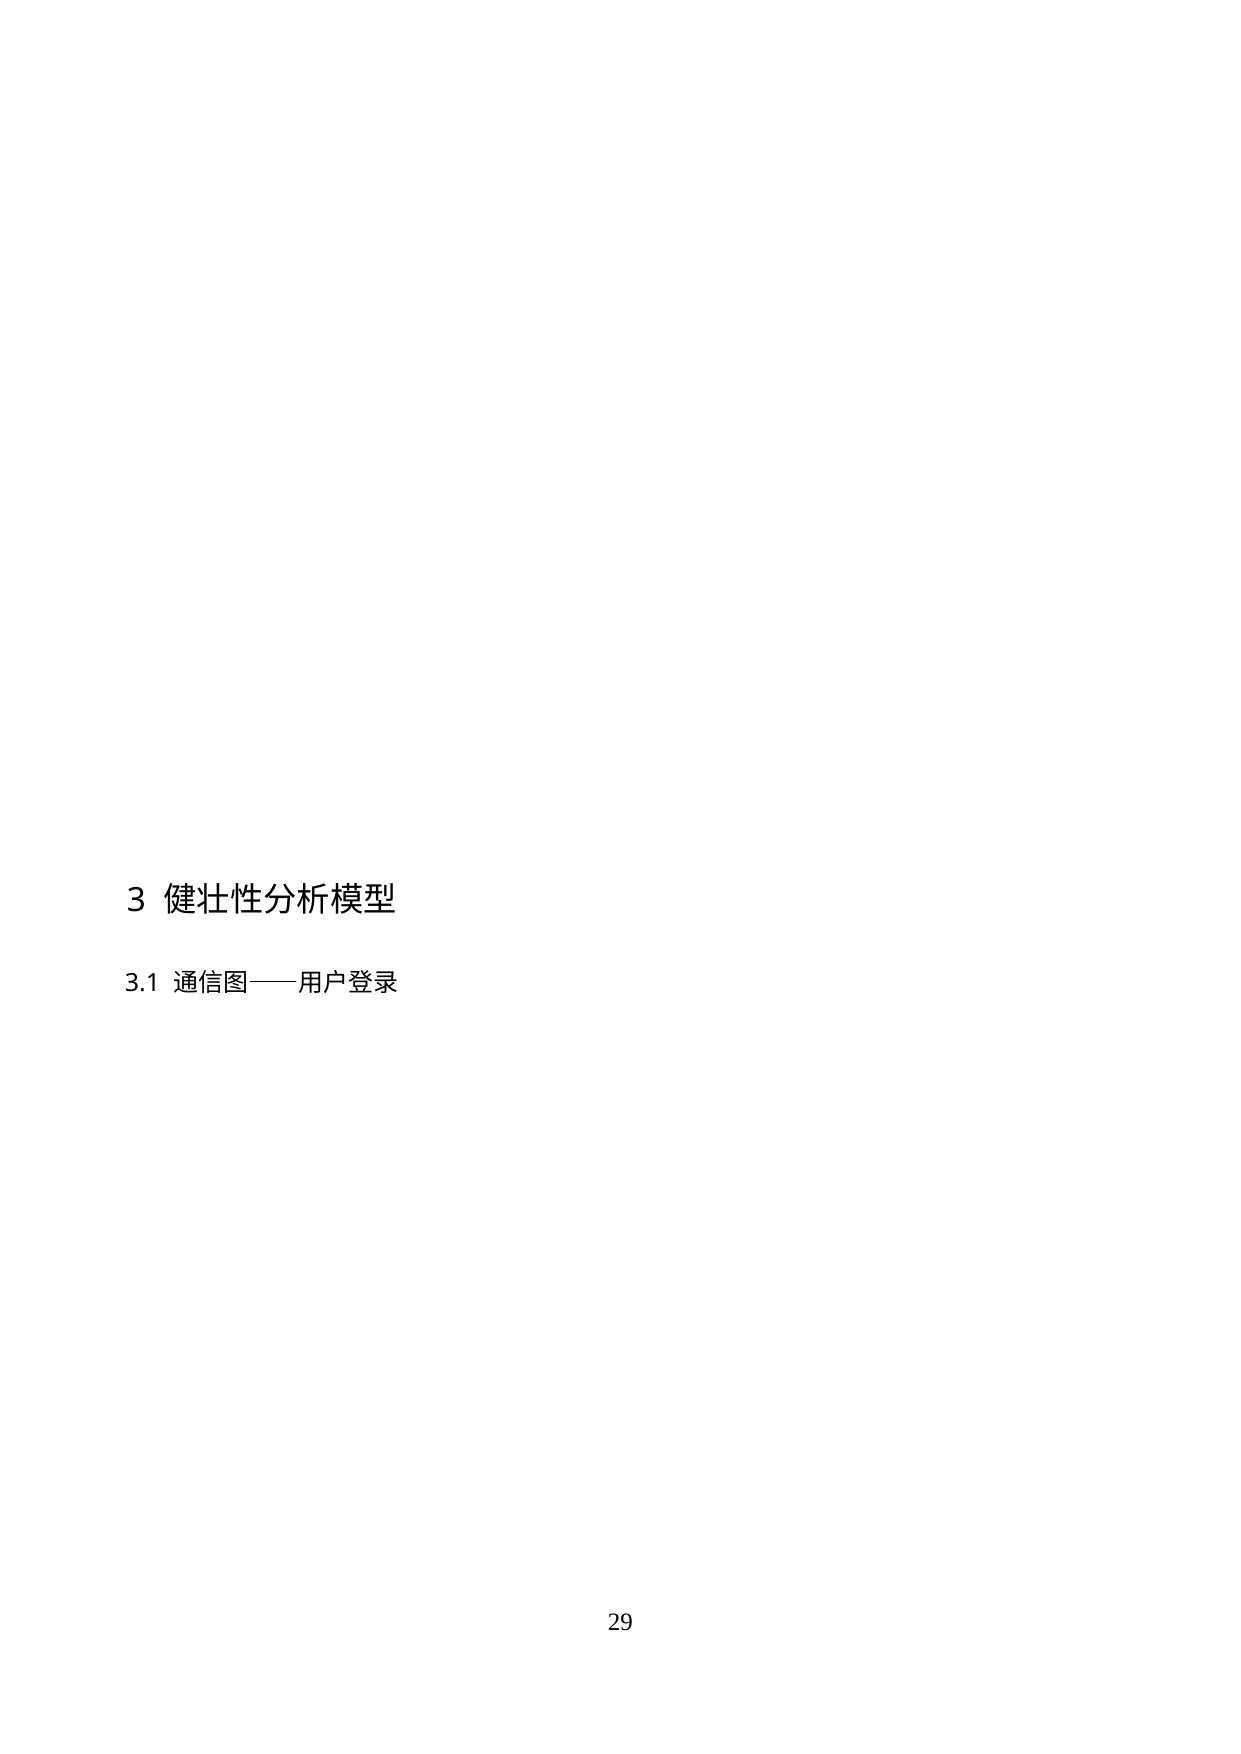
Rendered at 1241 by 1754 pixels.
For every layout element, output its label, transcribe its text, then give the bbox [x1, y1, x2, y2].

subtitle 健壮性分析模型 [118, 872, 1122, 921]
subtitle 通信图——用户登录 [118, 963, 1122, 999]
